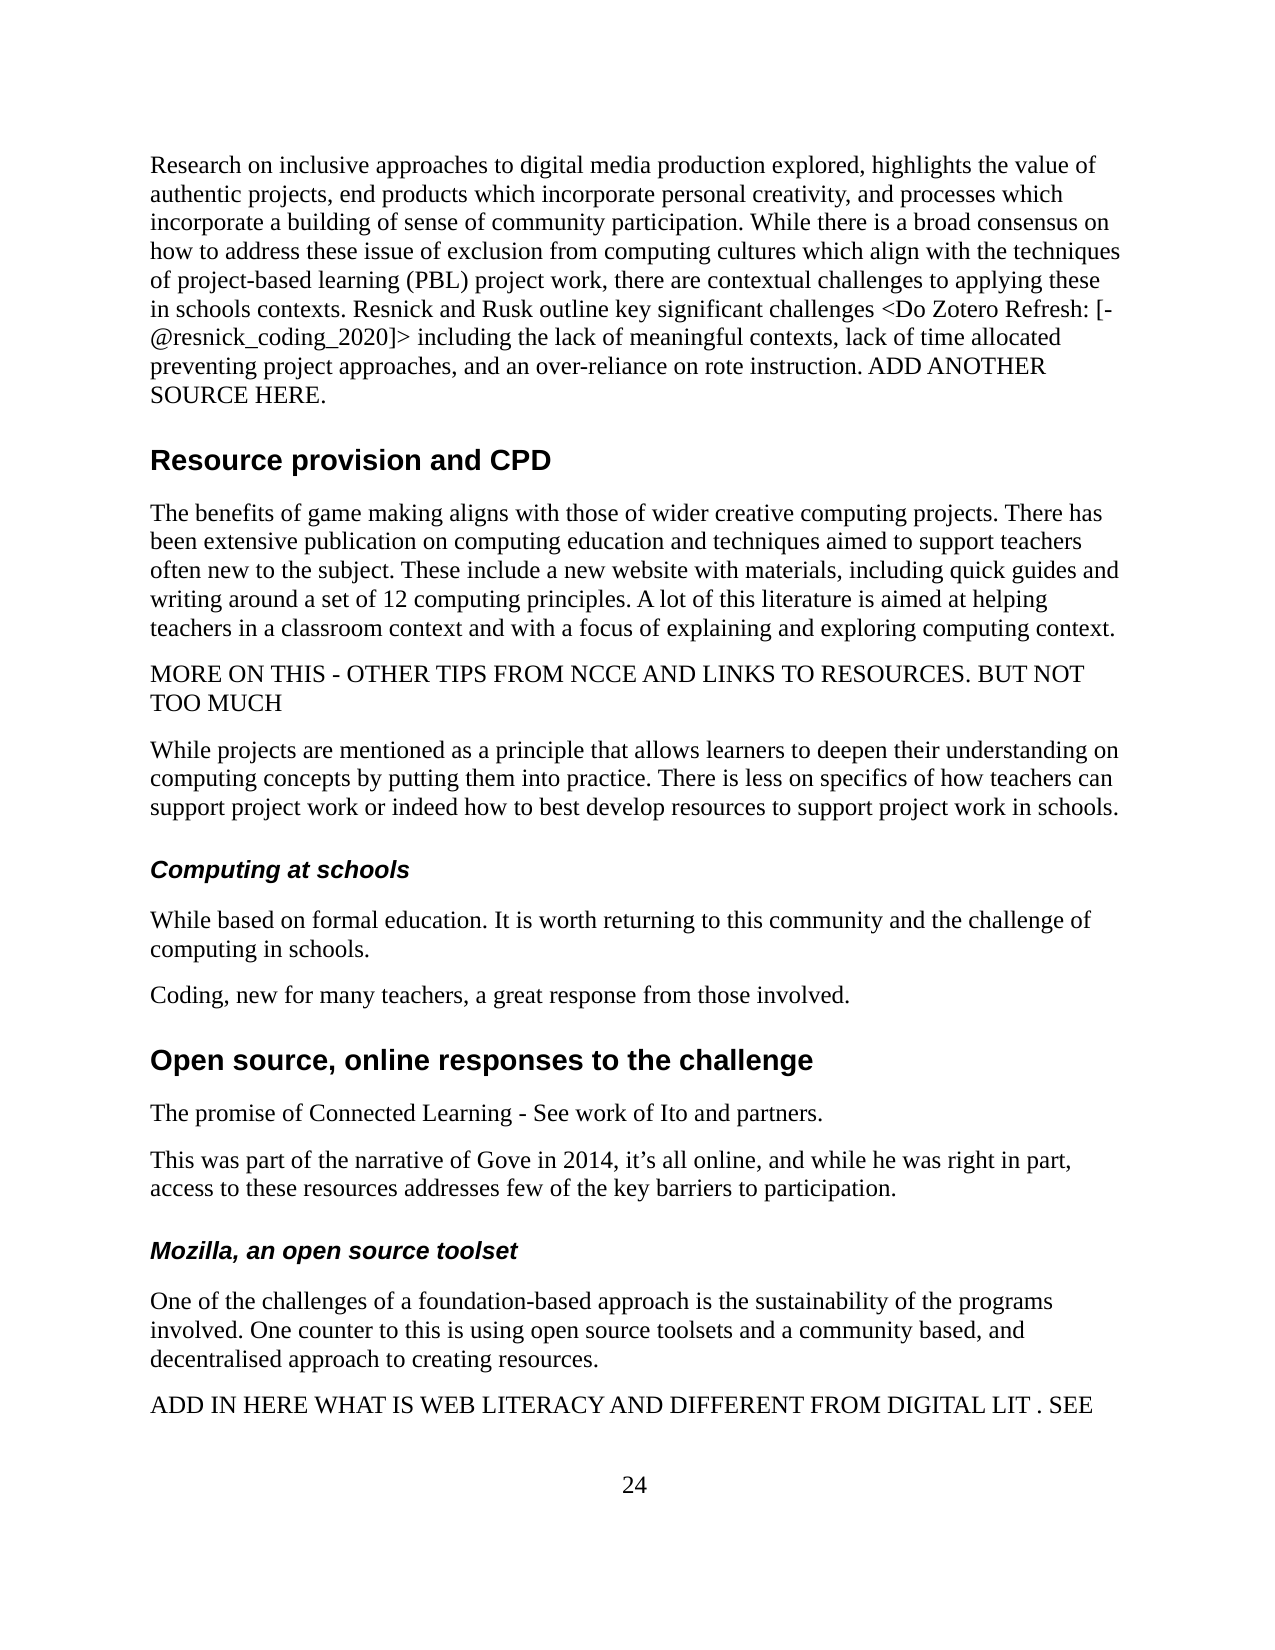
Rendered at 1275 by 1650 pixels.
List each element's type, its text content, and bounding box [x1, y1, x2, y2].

text Research on inclusive approaches to digital media production explored, highlights the value of authentic projects, end products which incorporate personal creativity, and processes which incorporate a building of sense of community participation. While there is a broad consensus on how to address these issue of exclusion from computing cultures which align with the techniques of project-based learning (PBL) project work, there are contextual challenges to applying these in schools contexts. Resnick and Rusk outline key significant challenges <Do Zotero Refresh: [-@resnick_coding_2020]> including the lack of meaningful contexts, lack of time allocated preventing project approaches, and an over-reliance on rote instruction. ADD ANOTHER SOURCE HERE. [150, 150, 1125, 409]
text The benefits of game making aligns with those of wider creative computing projects. There has been extensive publication on computing education and techniques aimed to support teachers often new to the subject. These include a new website with materials, including quick guides and writing around a set of 12 computing principles. A lot of this literature is aimed at helping teachers in a classroom context and with a focus of explaining and exploring computing context. [150, 498, 1125, 641]
text This was part of the narrative of Gove in 2014, it’s all online, and while he was right in part, access to these resources addresses few of the key barriers to participation. [150, 1145, 1125, 1202]
subtitle Open source, online responses to the challenge [150, 1043, 1125, 1077]
subtitle Computing at schools [150, 855, 1125, 883]
text MORE ON THIS - OTHER TIPS FROM NCCE AND LINKS TO RESOURCES. BUT NOT TOO MUCH [150, 659, 1125, 717]
text The promise of Connected Learning - See work of Ito and partners. [150, 1098, 1125, 1127]
text Coding, new for many teachers, a great response from those involved. [150, 980, 1125, 1009]
text While projects are mentioned as a principle that allows learners to deepen their understanding on computing concepts by putting them into practice. There is less on specifics of how teachers can support project work or indeed how to best develop resources to support project work in schools. [150, 735, 1125, 821]
text While based on formal education. It is worth returning to this community and the challenge of computing in schools. [150, 905, 1125, 962]
subtitle Resource provision and CPD [150, 443, 1125, 476]
text ADD IN HERE WHAT IS WEB LITERACY AND DIFFERENT FROM DIGITAL LIT . SEE [150, 1390, 1125, 1419]
text One of the challenges of a foundation-based approach is the sustainability of the programs involved. One counter to this is using open source toolsets and a community based, and decentralised approach to creating resources. [150, 1286, 1125, 1372]
subtitle Mozilla, an open source toolset [150, 1236, 1125, 1265]
